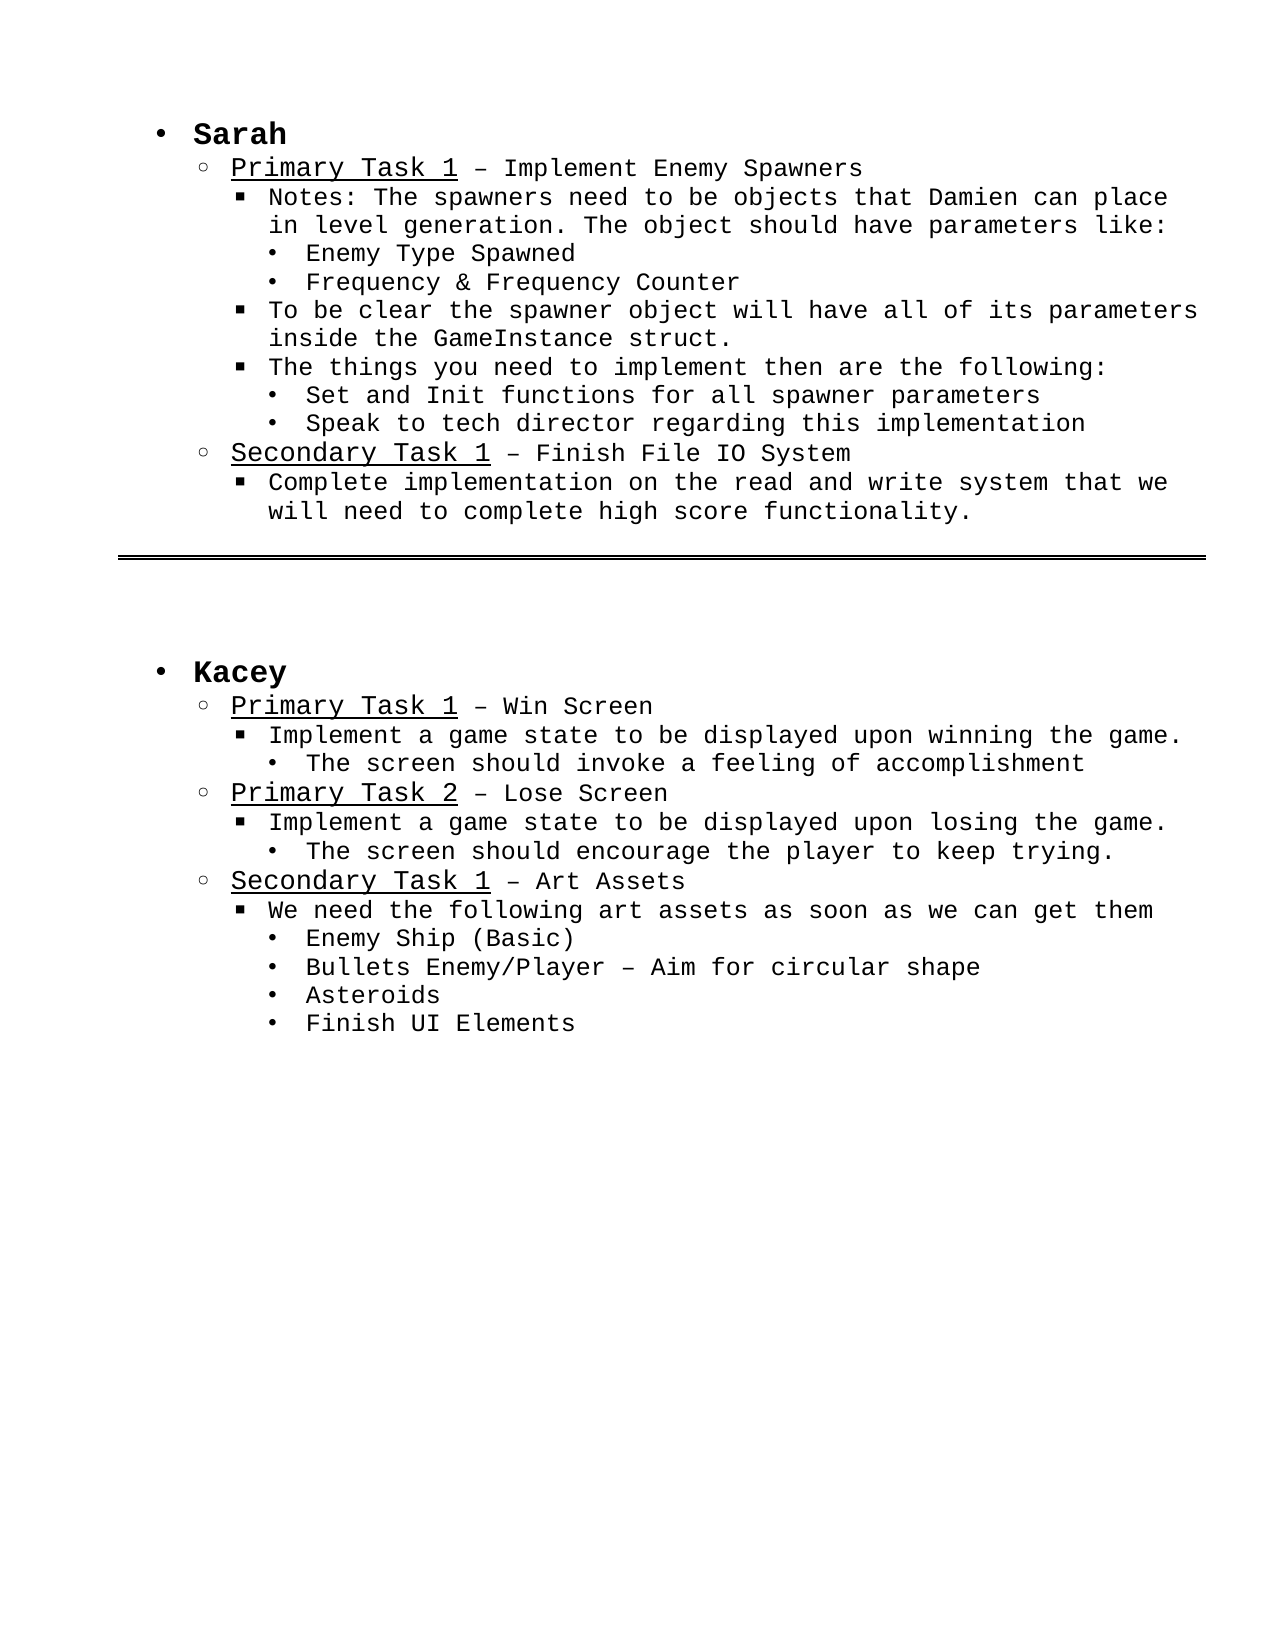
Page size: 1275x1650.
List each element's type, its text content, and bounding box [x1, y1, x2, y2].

list The things you need to implement then are the following: [231, 354, 1206, 383]
table_header [118, 560, 1206, 600]
list Speak to tech director regarding this implementation [268, 411, 1206, 439]
list Asteroids [268, 982, 1206, 1011]
list Sarah [156, 118, 1206, 153]
list Bullets Enemy/Player – Aim for circular shape [268, 954, 1206, 982]
list Frequency & Frequency Counter [268, 269, 1206, 298]
list Primary Task 2 – Lose Screen [193, 779, 1206, 810]
list Enemy Type Spawned [268, 241, 1206, 269]
list Primary Task 1 – Win Screen [193, 692, 1206, 723]
list Notes: The spawners need to be objects that Damien can place in level generation. The object should have parameters like: [231, 184, 1206, 241]
list Complete implementation on the read and write system that we will need to complete high score functionality. [231, 470, 1206, 527]
list The screen should encourage the player to keep trying. [268, 838, 1206, 867]
list Implement a game state to be displayed upon losing the game. [231, 810, 1206, 838]
list Enemy Ship (Basic) [268, 926, 1206, 954]
list Secondary Task 1 – Finish File IO System [193, 439, 1206, 470]
list The screen should invoke a feeling of accomplishment [268, 751, 1206, 779]
list Set and Init functions for all spawner parameters [268, 383, 1206, 411]
list Implement a game state to be displayed upon winning the game. [231, 723, 1206, 751]
list We need the following art assets as soon as we can get them [231, 897, 1206, 926]
list Finish UI Elements [268, 1011, 1206, 1039]
list Kacey [156, 656, 1206, 692]
list Primary Task 1 – Implement Enemy Spawners [193, 153, 1206, 184]
list Secondary Task 1 – Art Assets [193, 867, 1206, 897]
list To be clear the spawner object will have all of its parameters inside the GameInstance struct. [231, 298, 1206, 354]
